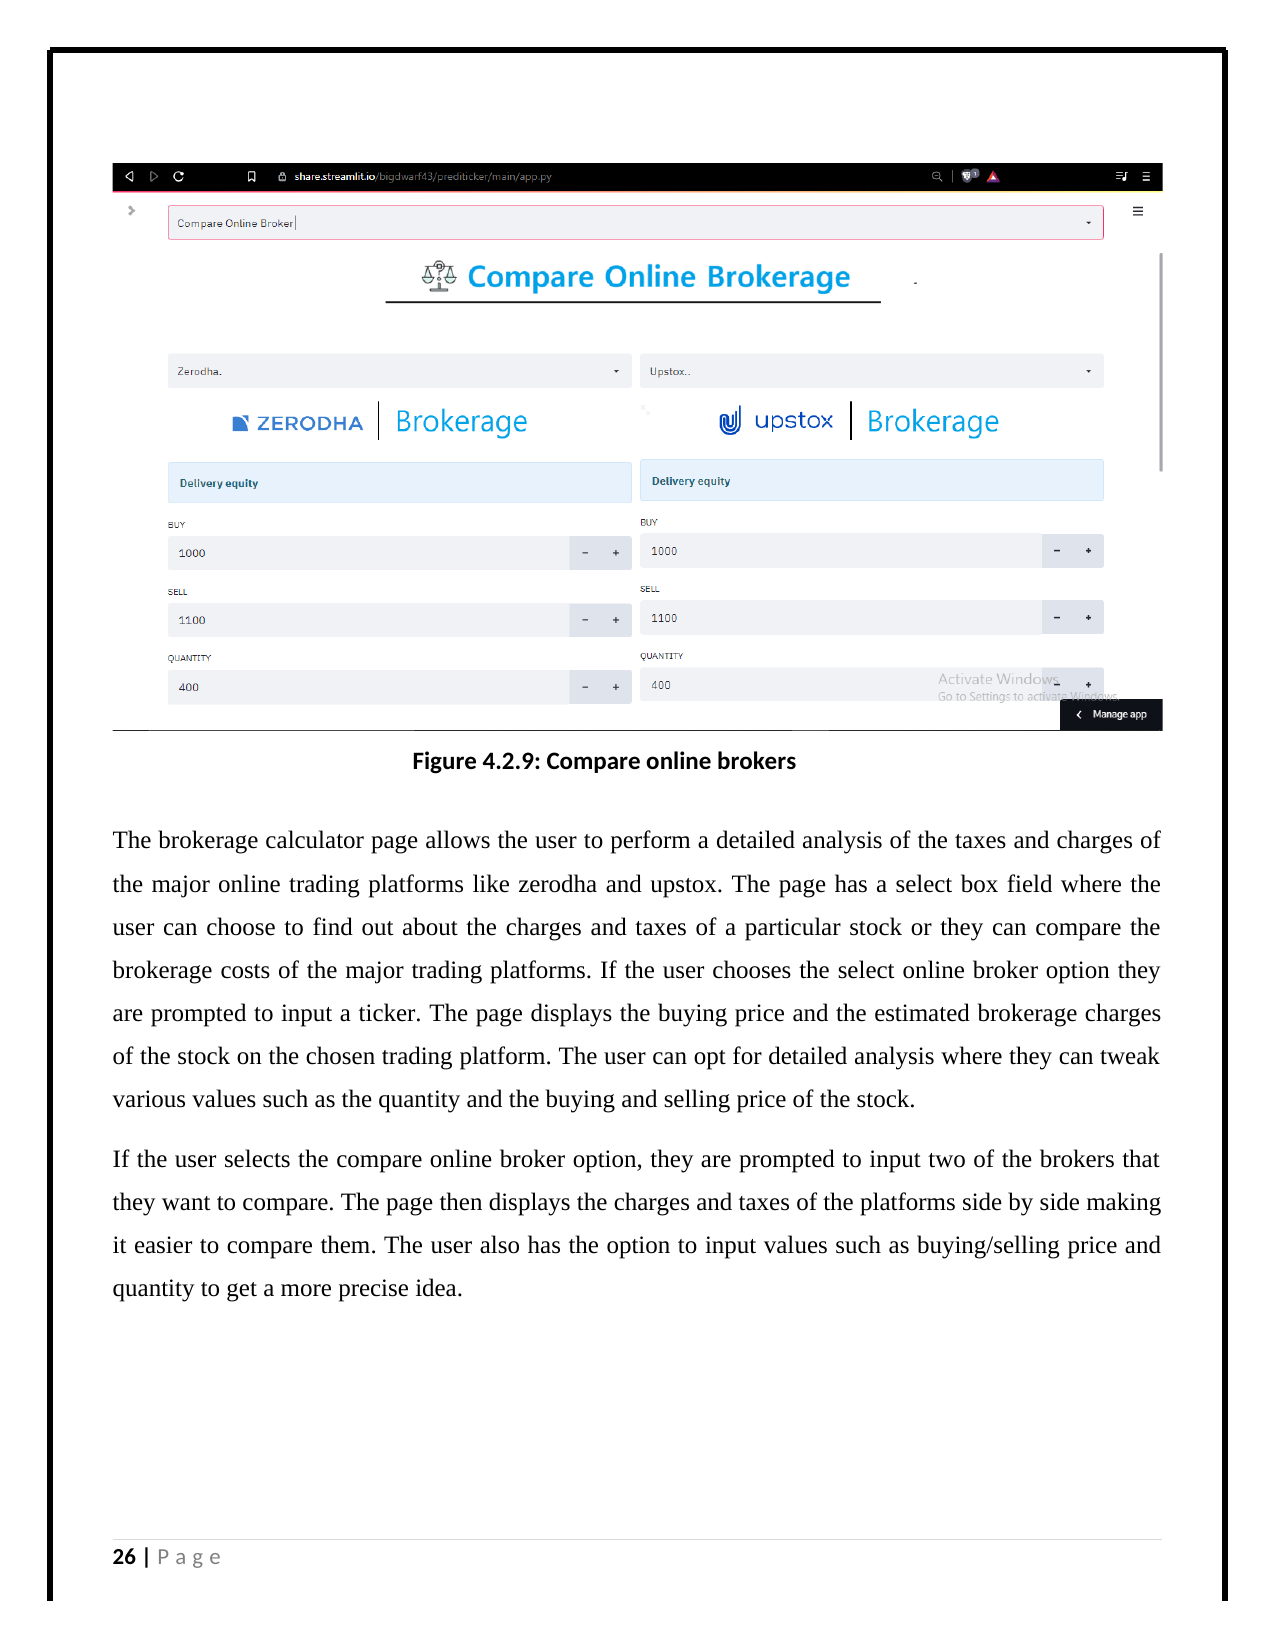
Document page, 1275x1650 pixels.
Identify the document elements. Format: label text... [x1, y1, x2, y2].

text The brokerage calculator page allows the user to perform a detailed analysis of the taxes and charges of the major online trading platforms like zerodha and upstox. The page has a select box field where the user can choose to find out about the charges and taxes of a particular stock or they can compare the brokerage costs of the major trading platforms. If the user chooses the select online broker option they are prompted to input a ticker. The page displays the buying price and the estimated brokerage charges of the stock on the chosen trading platform. The user can opt for detailed analysis where they can tweak various values such as the quantity and the buying and selling price of the stock. [112, 826, 1162, 1113]
text Figure 4.2.9: Compare online brokers [112, 731, 1162, 776]
picture [112, 163, 1163, 731]
text If the user selects the compare online broker option, they are prompted to input two of the brokers that they want to compare. The page then displays the charges and taxes of the platforms side by side making it easier to compare them. The user also has the option to input values such as buying/selling price and quantity to get a more precise idea. [112, 1144, 1162, 1302]
